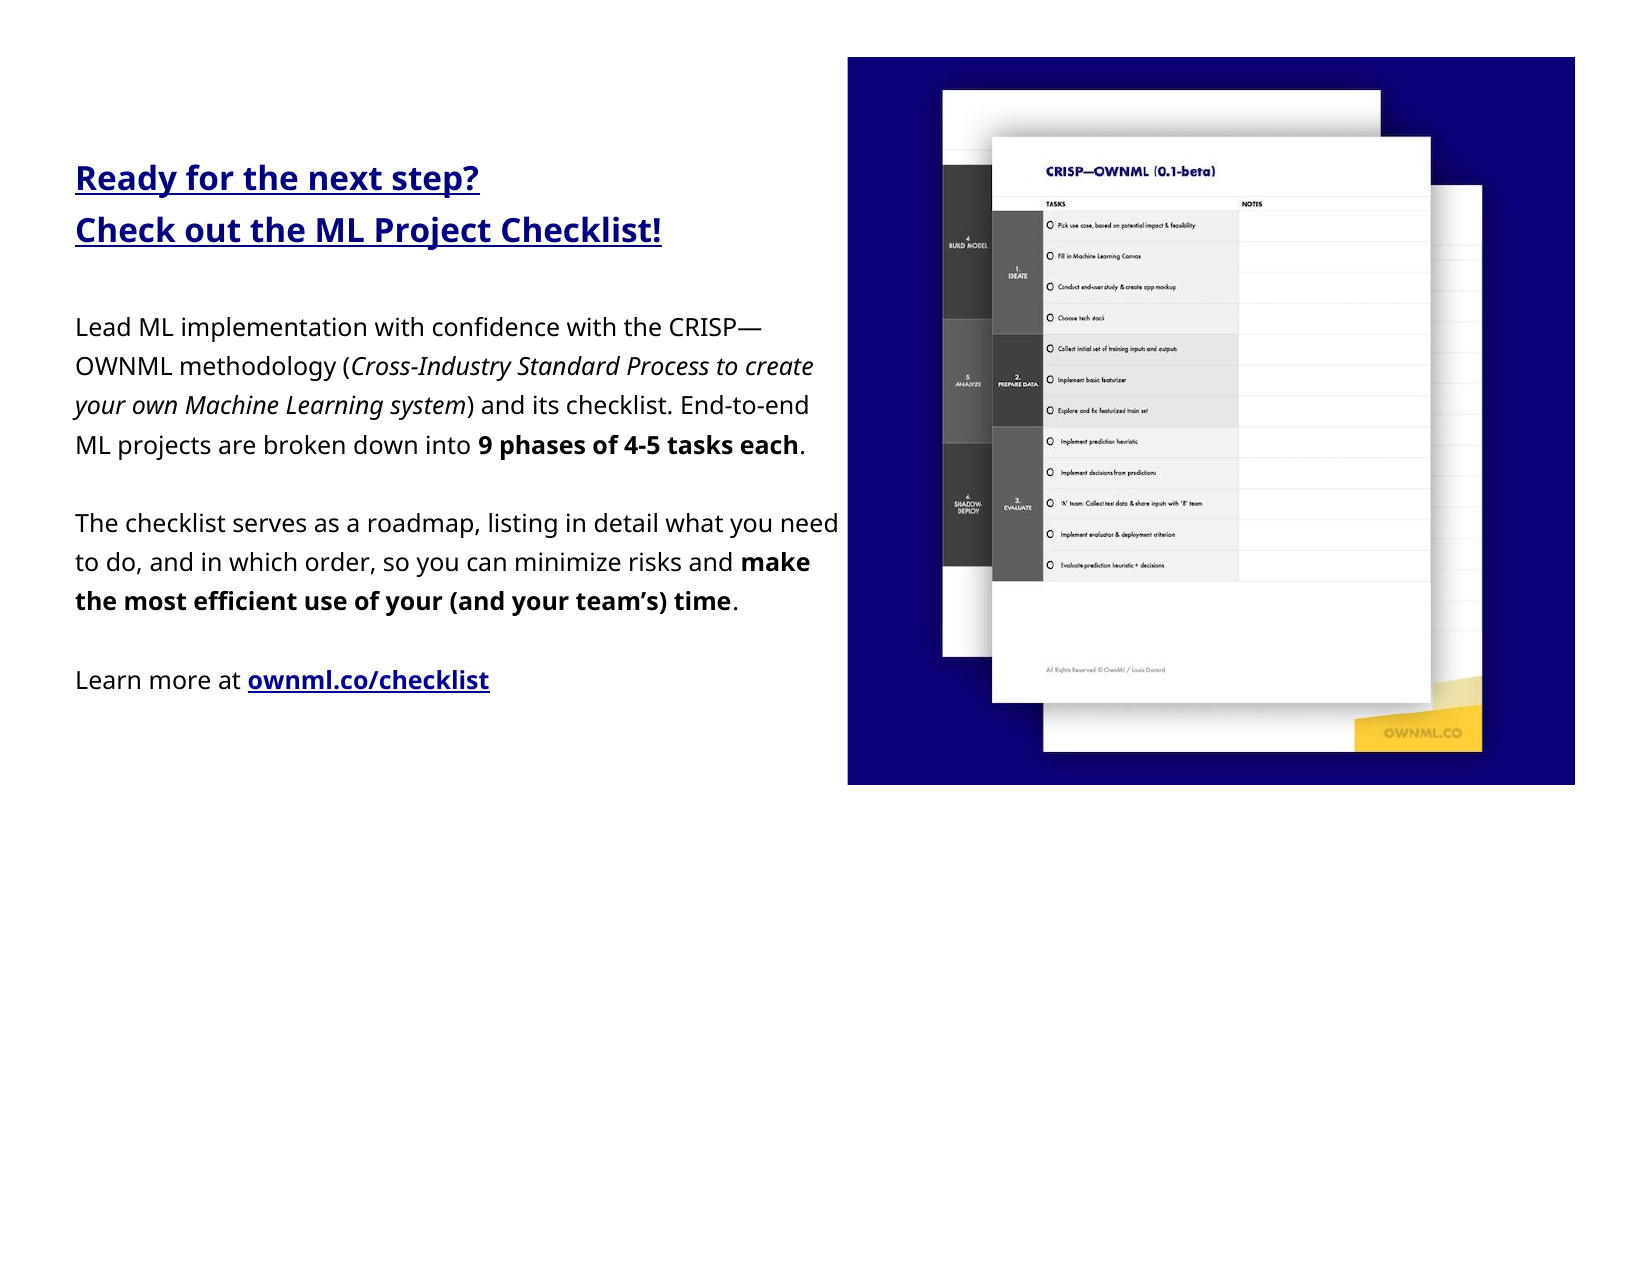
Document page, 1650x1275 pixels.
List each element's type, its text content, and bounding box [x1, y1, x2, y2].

text Lead ML implementation with confidence with the CRISP—OWNML methodology (Cross-Industry Standard Process to create your own Machine Learning system) and its checklist. End-to-end ML projects are broken down into 9 phases of 4-5 tasks each. [75, 310, 847, 461]
subtitle Ready for the next step? Check out the ML Project Checklist! [75, 154, 847, 252]
text The checklist serves as a roadmap, listing in detail what you need to do, and in which order, so you can minimize risks and make the most efficient use of your (and your team’s) time. [75, 506, 847, 618]
text Learn more at ownml.co/checklist [75, 662, 847, 696]
